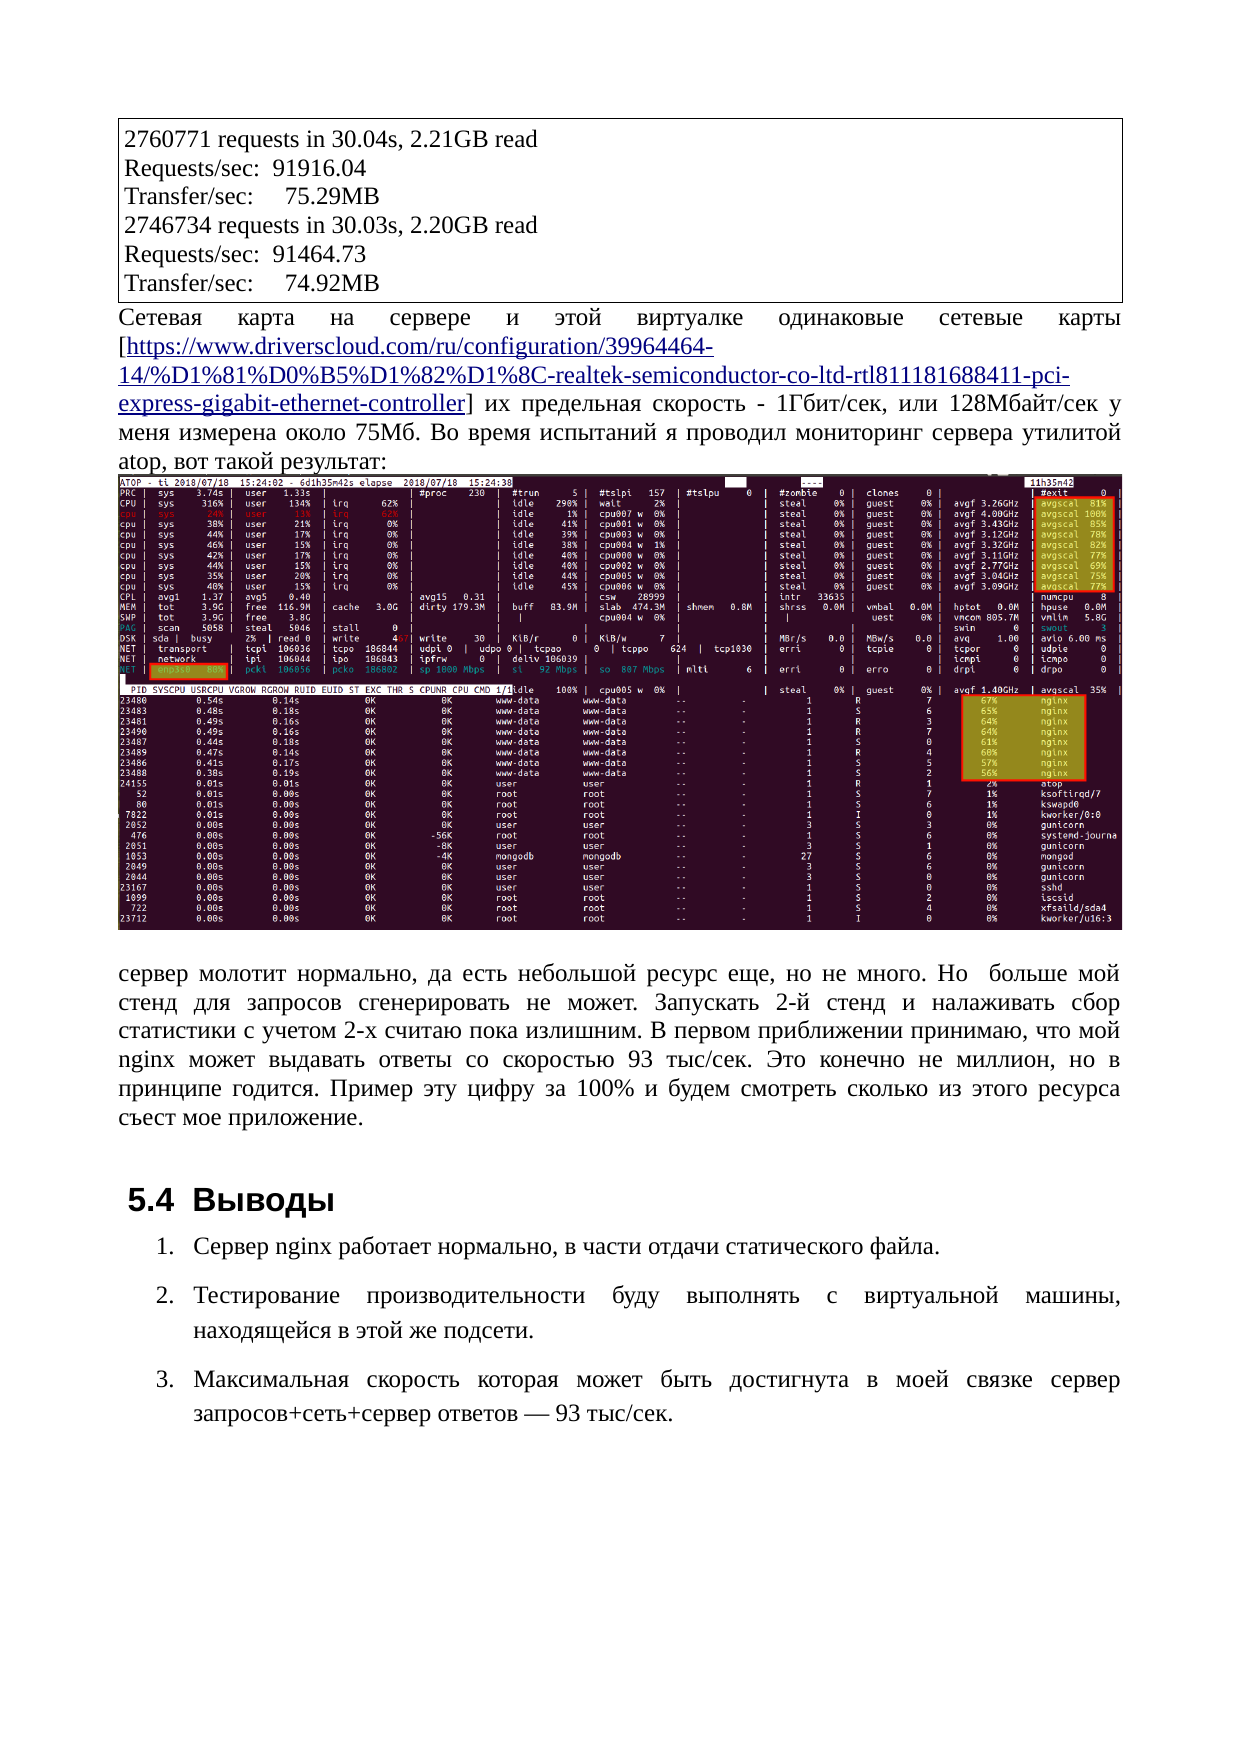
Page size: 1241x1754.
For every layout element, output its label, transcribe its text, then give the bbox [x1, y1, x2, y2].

subtitle Выводы [118, 1180, 1122, 1219]
table_header 2760771 requests in 30.04s, 2.21GB read Requests/sec: 91916.04 Transfer/sec: 75.29MB 2746734 requests in 30.03s, 2.20GB read Requests/sec: 91464.73 Transfer/sec: 74.92MB [119, 119, 1122, 302]
picture [118, 474, 1123, 930]
text Сетевая карта на сервере и этой виртуалке одинаковые сетевые карты [https://www.driverscloud.com/ru/configuration/39964464-14/%D1%81%D0%B5%D1%82%D1%8C-realtek-semiconductor-co-ltd-rtl811181688411-pci-express-gigabit-ethernet-controller] их предельная скорость - 1Гбит/сек, или 128Мбайт/сек у меня измерена около 75Мб. Во время испытаний я проводил мониторинг сервера утилитой atop, вот такой результат: [118, 303, 1122, 474]
text сервер молотит нормально, да есть небольшой ресурс еще, но не много. Но больше мой стенд для запросов сгенерировать не может. Запускать 2-й стенд и налаживать сбор статистики с учетом 2-х считаю пока излишним. В первом приближении принимаю, что мой nginx может выдавать ответы со скоростью 93 тыс/сек. Это конечно не миллион, но в принципе годится. Пример эту цифру за 100% и будем смотреть сколько из этого ресурса съест мое приложение. [118, 958, 1122, 1131]
list Сервер nginx работает нормально, в части отдачи статического файла. [156, 1231, 1122, 1260]
list Максимальная скорость которая может быть достигнута в моей связке сервер запросов+сеть+сервер ответов — 93 тыс/сек. [156, 1364, 1122, 1427]
list Тестирование производительности буду выполнять с виртуальной машины, находящейся в этой же подсети. [156, 1280, 1122, 1344]
